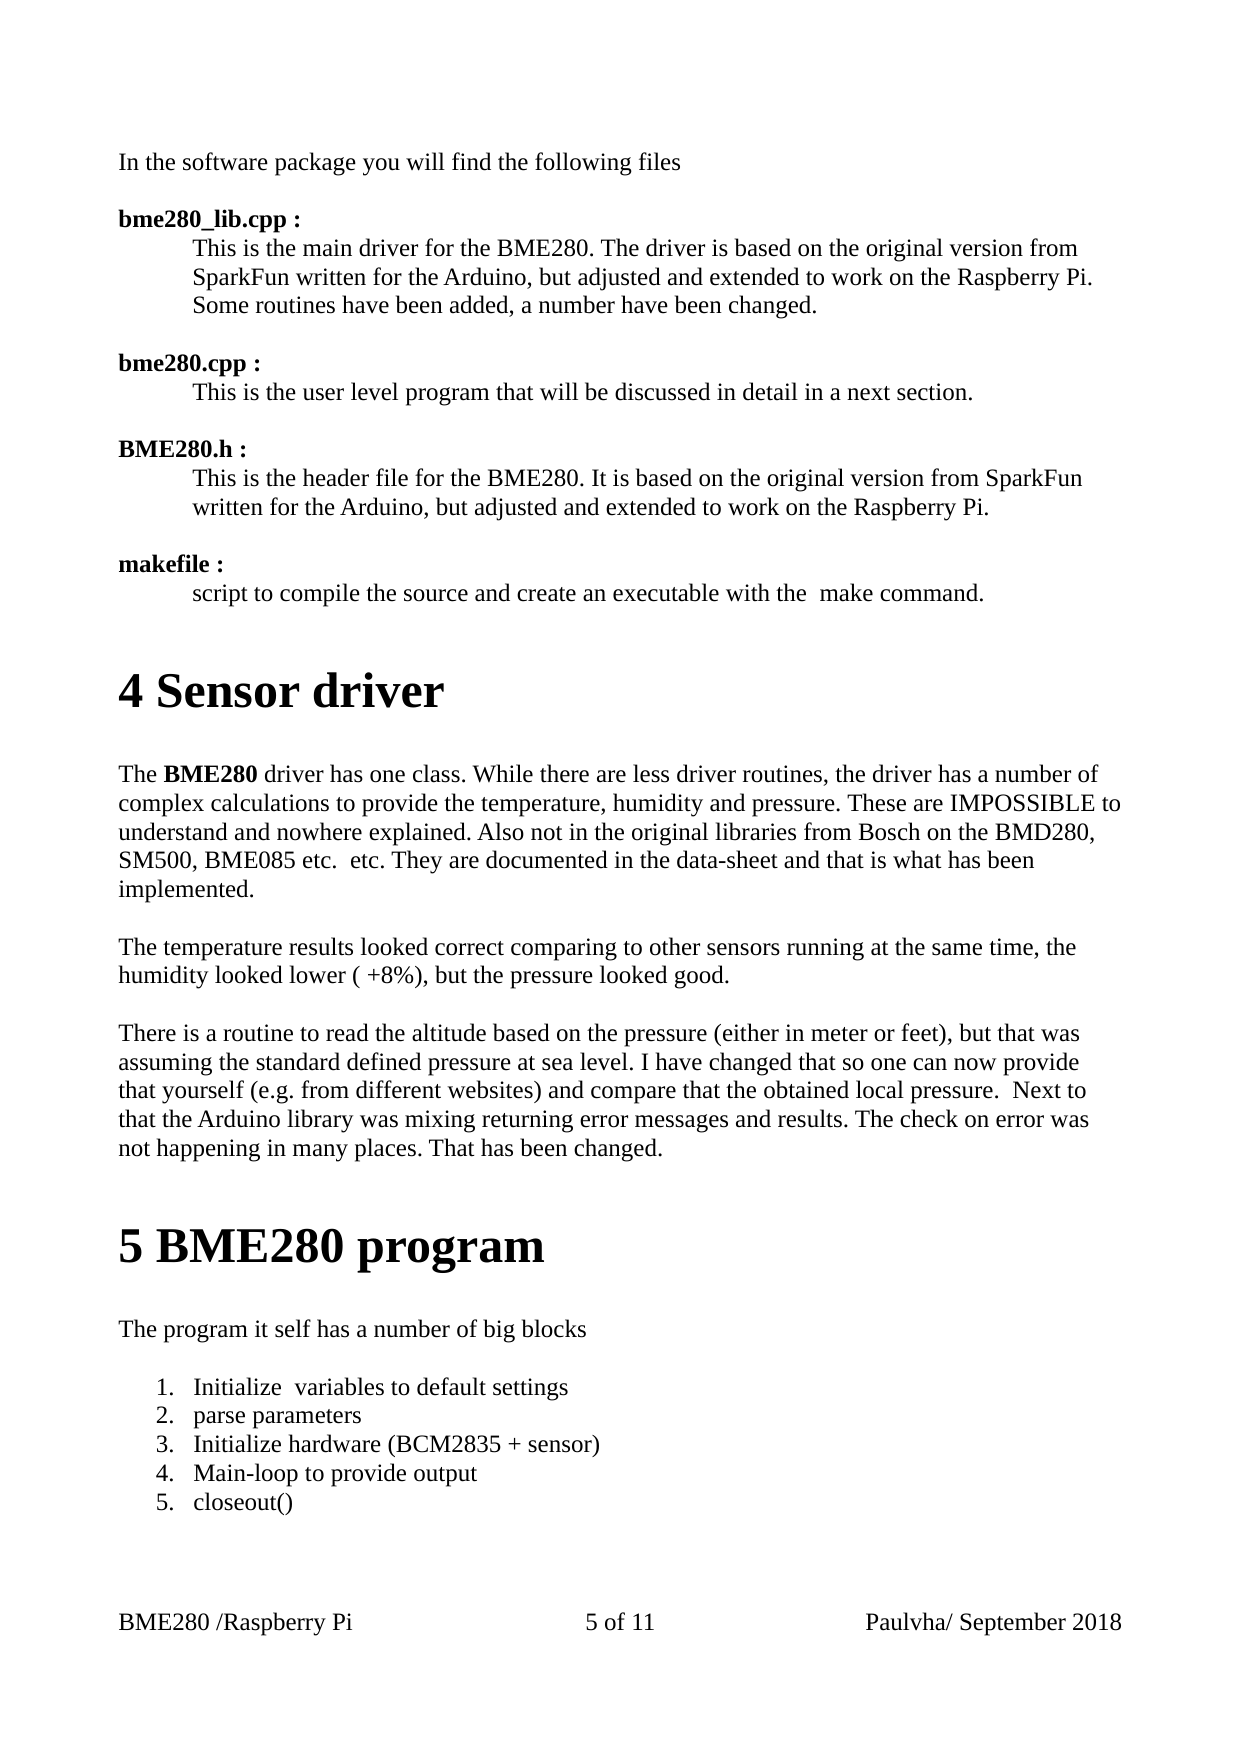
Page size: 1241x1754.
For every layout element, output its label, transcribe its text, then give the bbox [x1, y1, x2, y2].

subtitle 4 Sensor driver [118, 661, 1122, 718]
text The temperature results looked correct comparing to other sensors running at the same time, the humidity looked lower ( +8%), but the pressure looked good. [118, 932, 1122, 989]
text bme280.cpp : [118, 348, 1122, 377]
text In the software package you will find the following files [118, 147, 1122, 176]
text There is a routine to read the altitude based on the pressure (either in meter or feet), but that was assuming the standard defined pressure at sea level. I have changed that so one can now provide that yourself (e.g. from different websites) and compare that the obtained local pressure. Next to that the Arduino library was mixing returning error messages and results. The check on error was not happening in many places. That has been changed. [118, 1018, 1122, 1162]
list Main-loop to provide output [156, 1458, 1122, 1487]
text makefile : [118, 549, 1122, 578]
list closeout() [156, 1487, 1122, 1516]
text The program it self has a number of big blocks [118, 1314, 1122, 1343]
text BME280.h : [118, 434, 1122, 463]
list Initialize variables to default settings [156, 1372, 1122, 1401]
list Initialize hardware (BCM2835 + sensor) [156, 1429, 1122, 1458]
text This is the main driver for the BME280. The driver is based on the original version from SparkFun written for the Arduino, but adjusted and extended to work on the Raspberry Pi. Some routines have been added, a number have been changed. [192, 233, 1122, 319]
text script to compile the source and create an executable with the make command. [118, 578, 1122, 607]
list parse parameters [156, 1401, 1122, 1429]
text The BME280 driver has one class. While there are less driver routines, the driver has a number of complex calculations to provide the temperature, humidity and pressure. These are IMPOSSIBLE to understand and nowhere explained. Also not in the original libraries from Bosch on the BMD280, SM500, BME085 etc. etc. They are documented in the data-sheet and that is what has been implemented. [118, 759, 1122, 903]
text This is the header file for the BME280. It is based on the original version from SparkFun written for the Arduino, but adjusted and extended to work on the Raspberry Pi. [192, 463, 1122, 521]
subtitle 5 BME280 program [118, 1216, 1122, 1273]
text bme280_lib.cpp : [118, 204, 1122, 233]
text This is the user level program that will be discussed in detail in a next section. [192, 377, 1122, 406]
